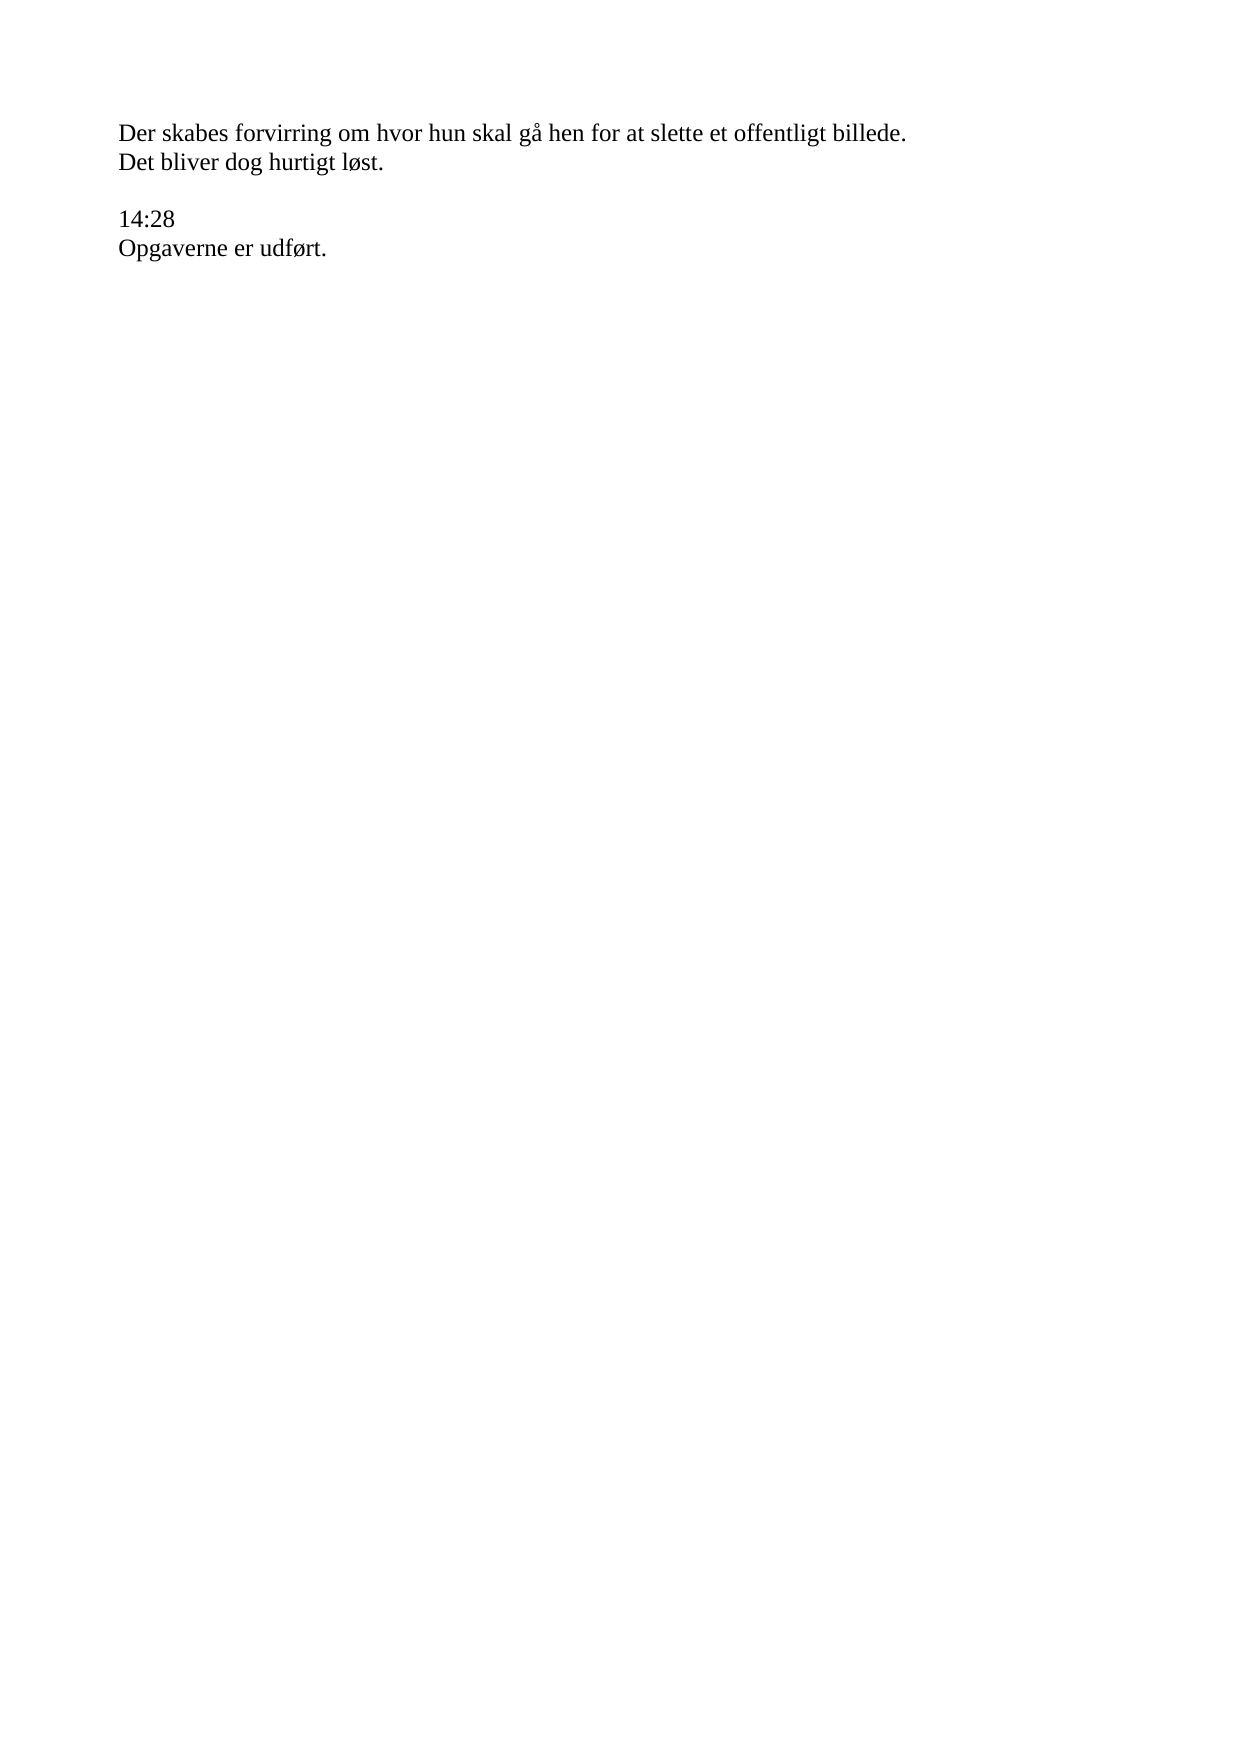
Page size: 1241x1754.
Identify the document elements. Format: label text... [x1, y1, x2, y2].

text Opgaverne er udført. [118, 233, 1122, 262]
text 14:28 [118, 204, 1122, 233]
text Det bliver dog hurtigt løst. [118, 147, 1122, 176]
text Der skabes forvirring om hvor hun skal gå hen for at slette et offentligt billede. [118, 118, 1122, 147]
